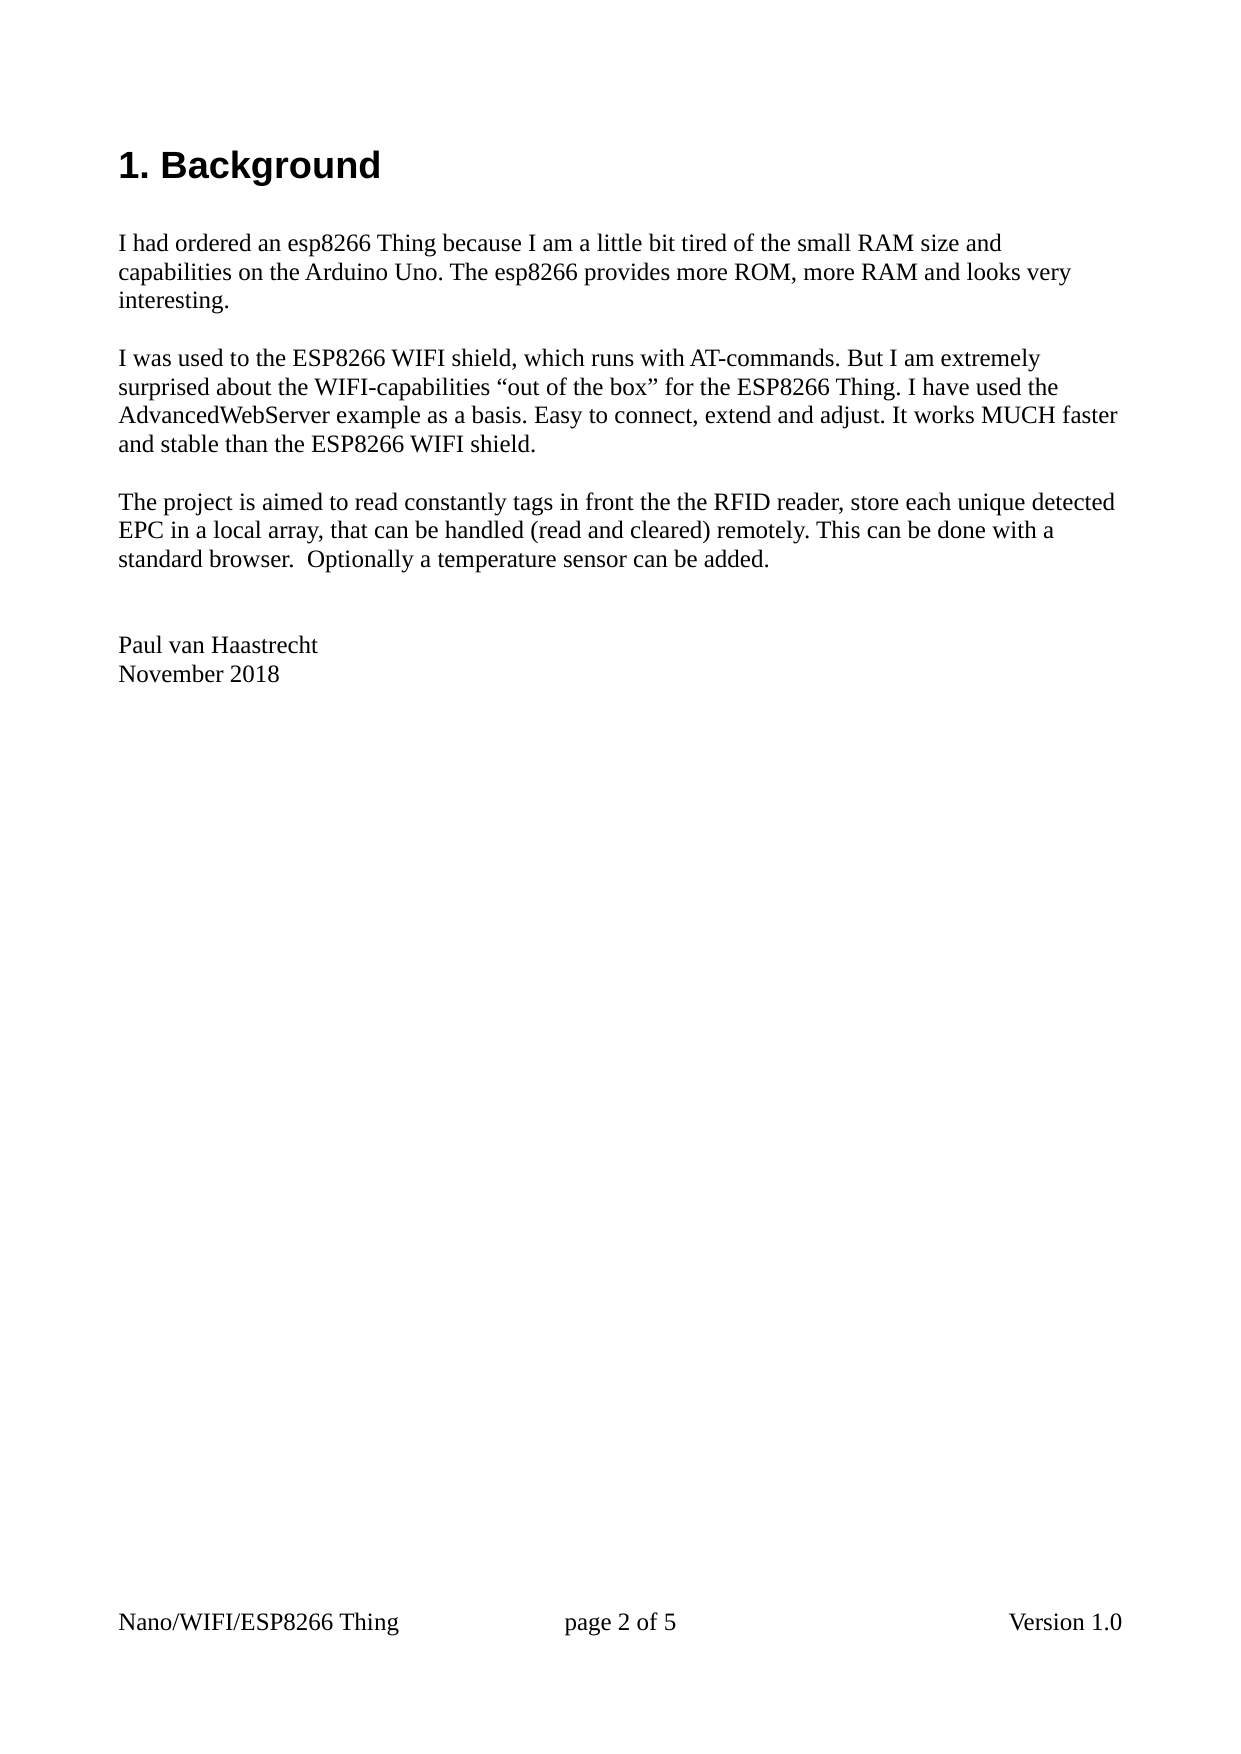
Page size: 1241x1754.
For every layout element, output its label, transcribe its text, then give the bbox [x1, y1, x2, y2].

text I had ordered an esp8266 Thing because I am a little bit tired of the small RAM size and capabilities on the Arduino Uno. The esp8266 provides more ROM, more RAM and looks very interesting. [118, 228, 1122, 314]
text I was used to the ESP8266 WIFI shield, which runs with AT-commands. But I am extremely surprised about the WIFI-capabilities “out of the box” for the ESP8266 Thing. I have used the AdvancedWebServer example as a basis. Easy to connect, extend and adjust. It works MUCH faster and stable than the ESP8266 WIFI shield. [118, 343, 1122, 458]
text November 2018 [118, 659, 1122, 688]
subtitle 1. Background [118, 143, 1122, 187]
text The project is aimed to read constantly tags in front the the RFID reader, store each unique detected EPC in a local array, that can be handled (read and cleared) remotely. This can be done with a standard browser. Optionally a temperature sensor can be added. [118, 487, 1122, 573]
text Paul van Haastrecht [118, 631, 1122, 659]
